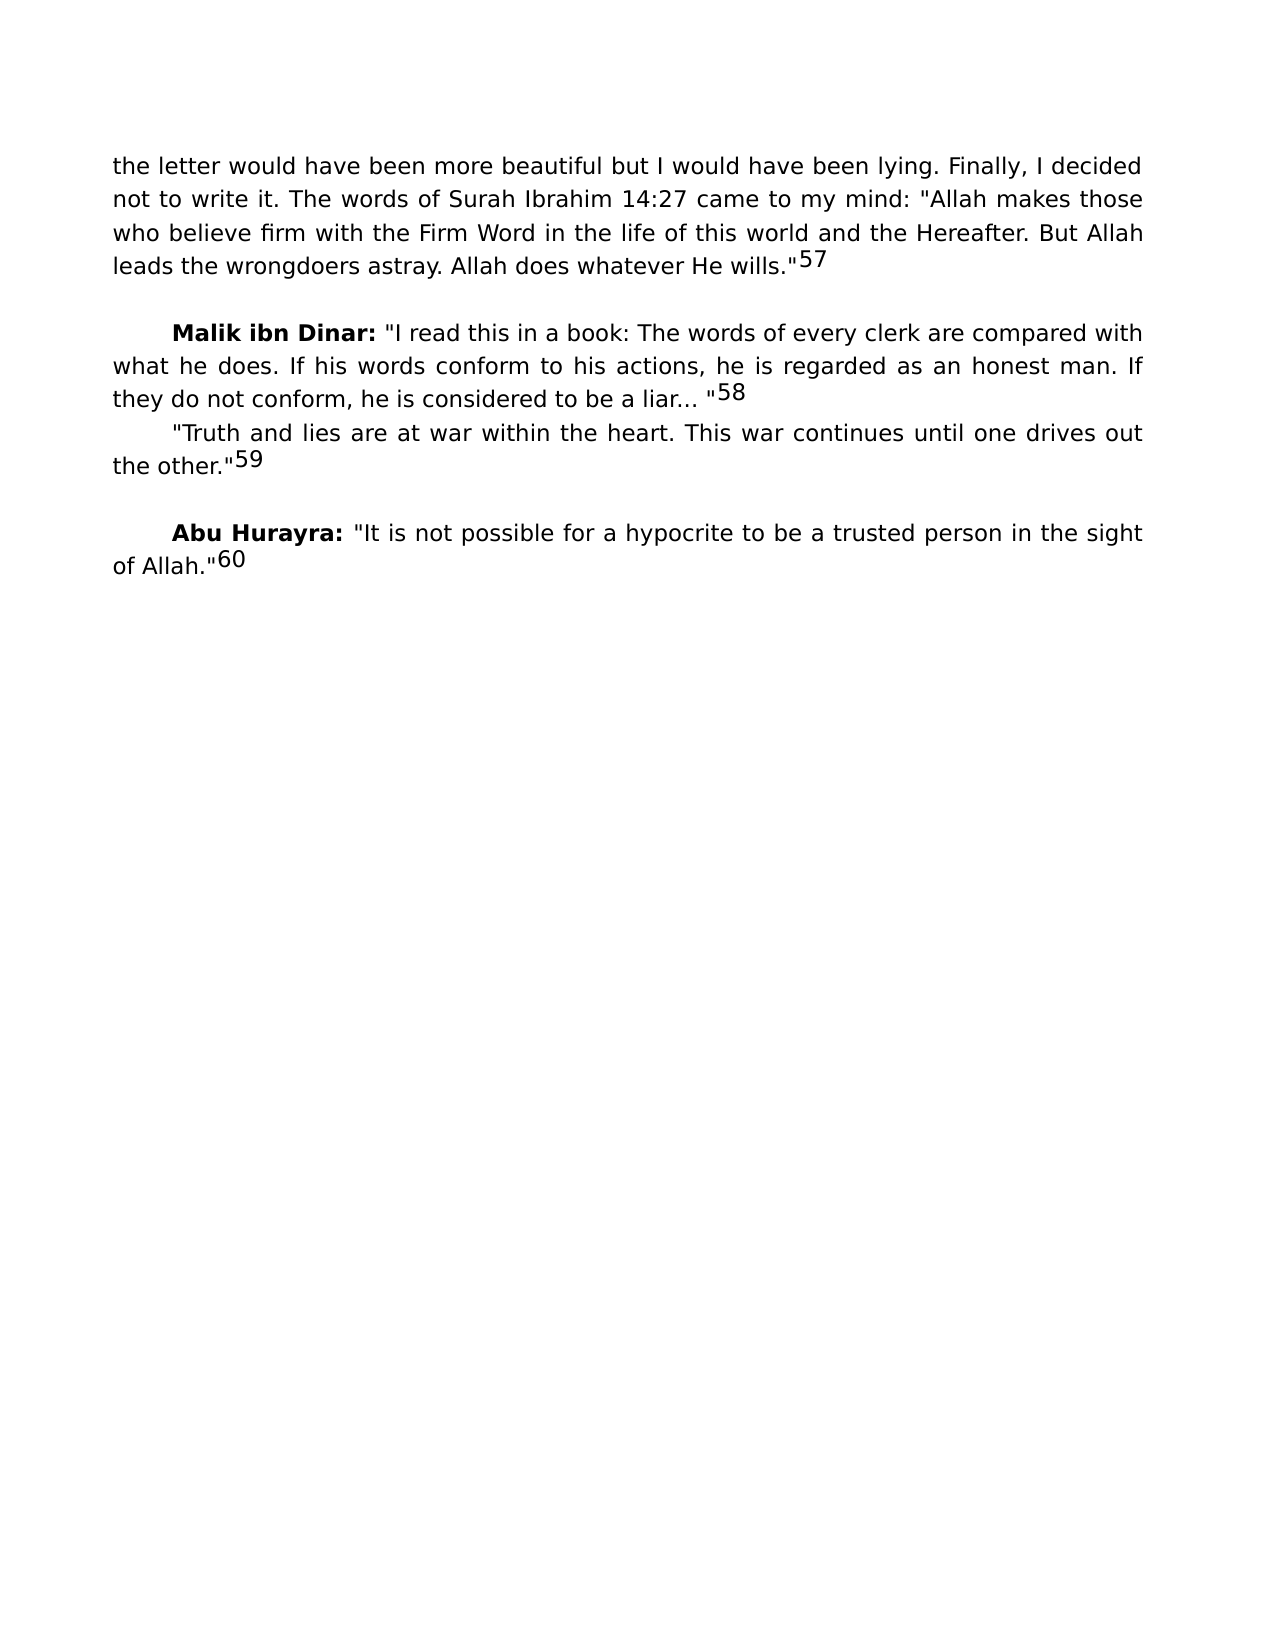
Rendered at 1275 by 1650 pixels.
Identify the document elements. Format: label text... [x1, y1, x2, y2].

text Malik ibn Dinar: "I read this in a book: The words of every clerk are compared with what he does. If his words conform to his actions, he is regarded as an honest man. If they do not conform, he is considered to be a liar... "58 [112, 314, 1145, 414]
text "Truth and lies are at war within the heart. This war continues until one drives out the other."59 [112, 414, 1145, 481]
text the letter would have been more beautiful but I would have been lying. Finally, I decided not to write it. The words of Surah Ibrahim 14:27 came to my mind: "Allah makes those who believe firm with the Firm Word in the life of this world and the Hereafter. But Allah leads the wrongdoers astray. Allah does whatever He wills."57 [112, 148, 1145, 281]
text Abu Hurayra: "It is not possible for a hypocrite to be a trusted person in the sight of Allah."60 [112, 514, 1145, 581]
